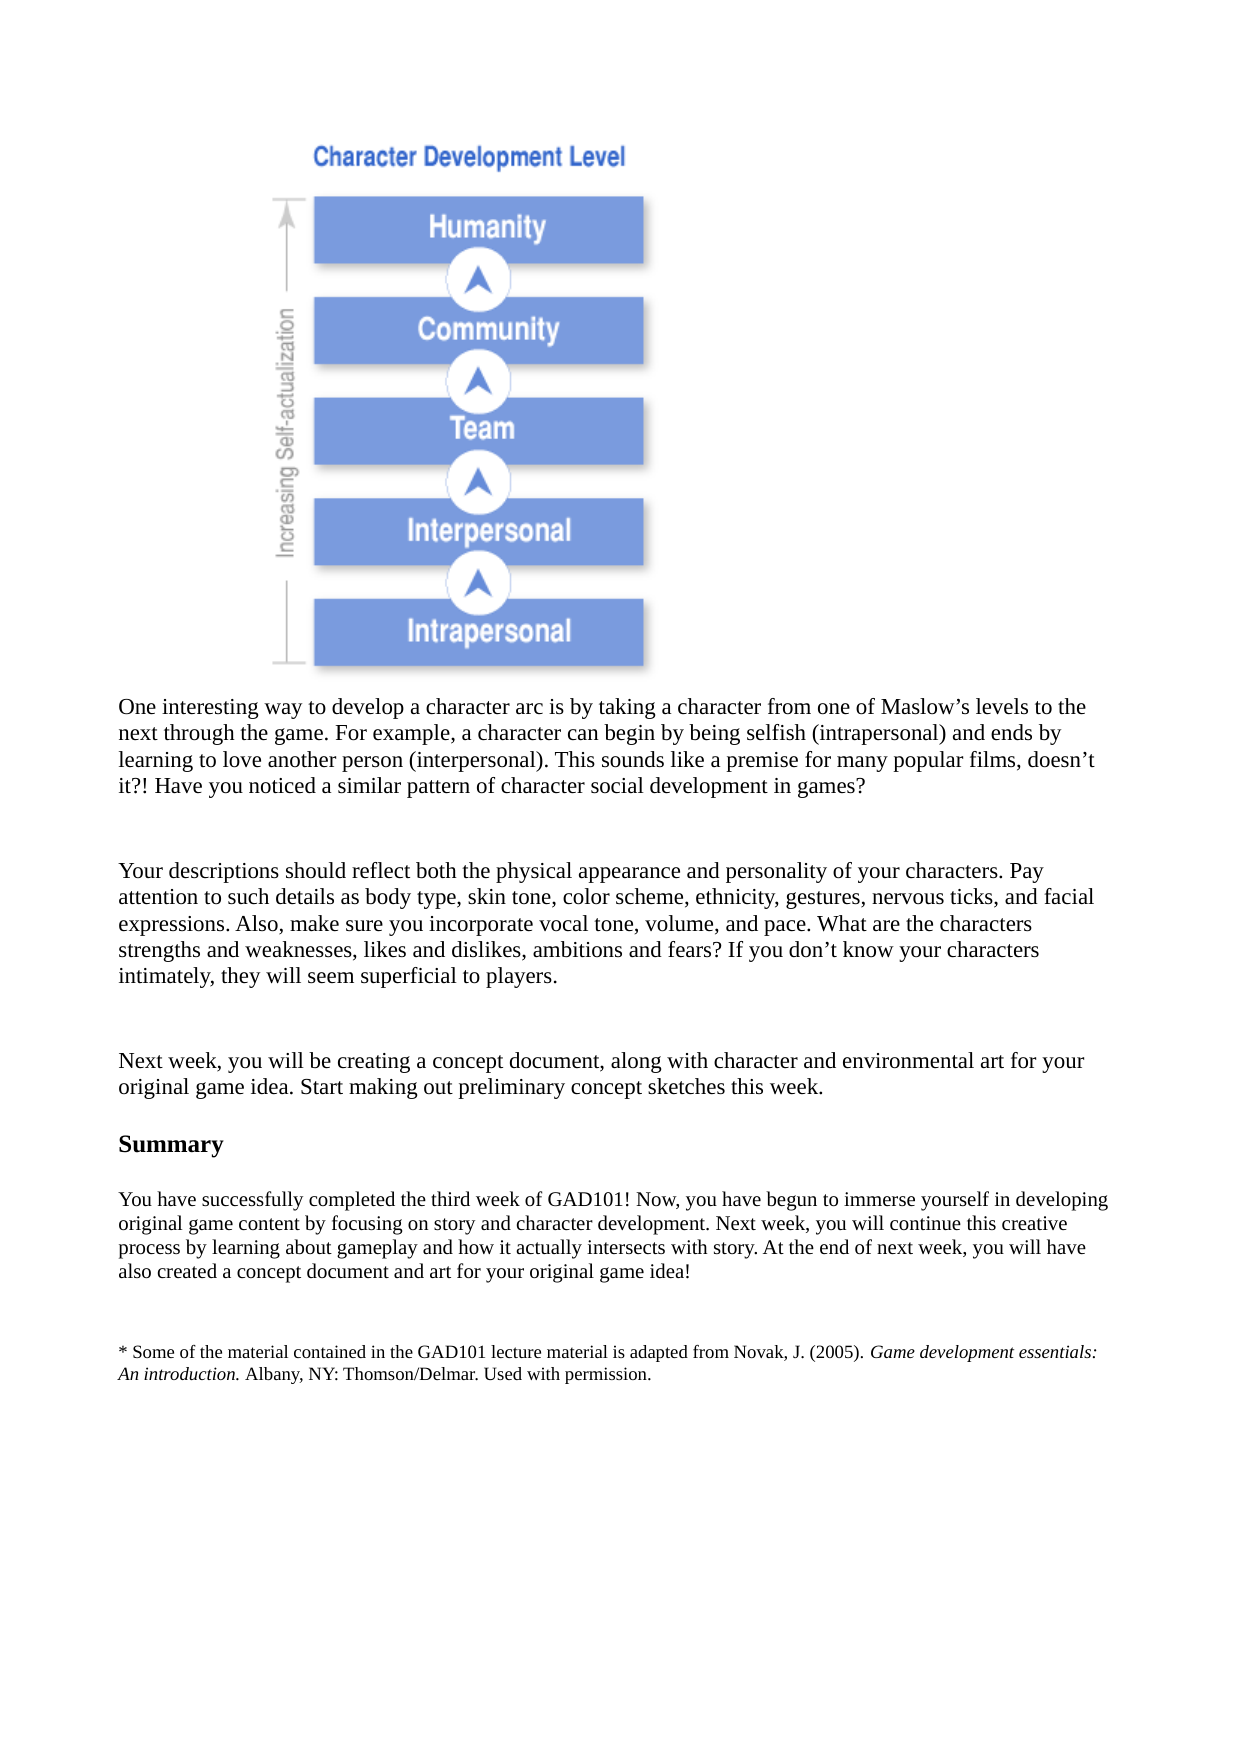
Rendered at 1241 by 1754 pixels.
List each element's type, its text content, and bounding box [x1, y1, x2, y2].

picture [133, 125, 853, 686]
text You have successfully completed the third week of GAD101! Now, you have begun to immerse yourself in developing original game content by focusing on story and character development. Next week, you will continue this creative process by learning about gameplay and how it actually intersects with story. At the end of next week, you will have also created a concept document and art for your original game idea! [118, 1187, 1122, 1283]
text One interesting way to develop a character arc is by taking a character from one of Maslow’s levels to the next through the game. For example, a character can begin by being selfish (intrapersonal) and ends by learning to love another person (interpersonal). This sounds like a premise for many popular films, doesn’t it?! Have you noticed a similar pattern of character social development in games? [118, 118, 1122, 798]
text * Some of the material contained in the GAD101 lecture material is adapted from Novak, J. (2005). Game development essentials: An introduction. Albany, NY: Thomson/Delmar. Used with permission. [118, 1341, 1122, 1384]
text Next week, you will be creating a concept document, along with character and environmental art for your original game idea. Start making out preliminary concept sketches this week. [118, 1047, 1122, 1100]
text Summary [118, 1129, 1122, 1158]
text Your descriptions should reflect both the physical appearance and personality of your characters. Pay attention to such details as body type, skin tone, color scheme, ethnicity, gestures, nervous ticks, and facial expressions. Also, make sure you incorporate vocal tone, volume, and pace. What are the characters strengths and weaknesses, likes and dislikes, ambitions and fears? If you don’t know your characters intimately, they will seem superficial to players. [118, 857, 1122, 989]
